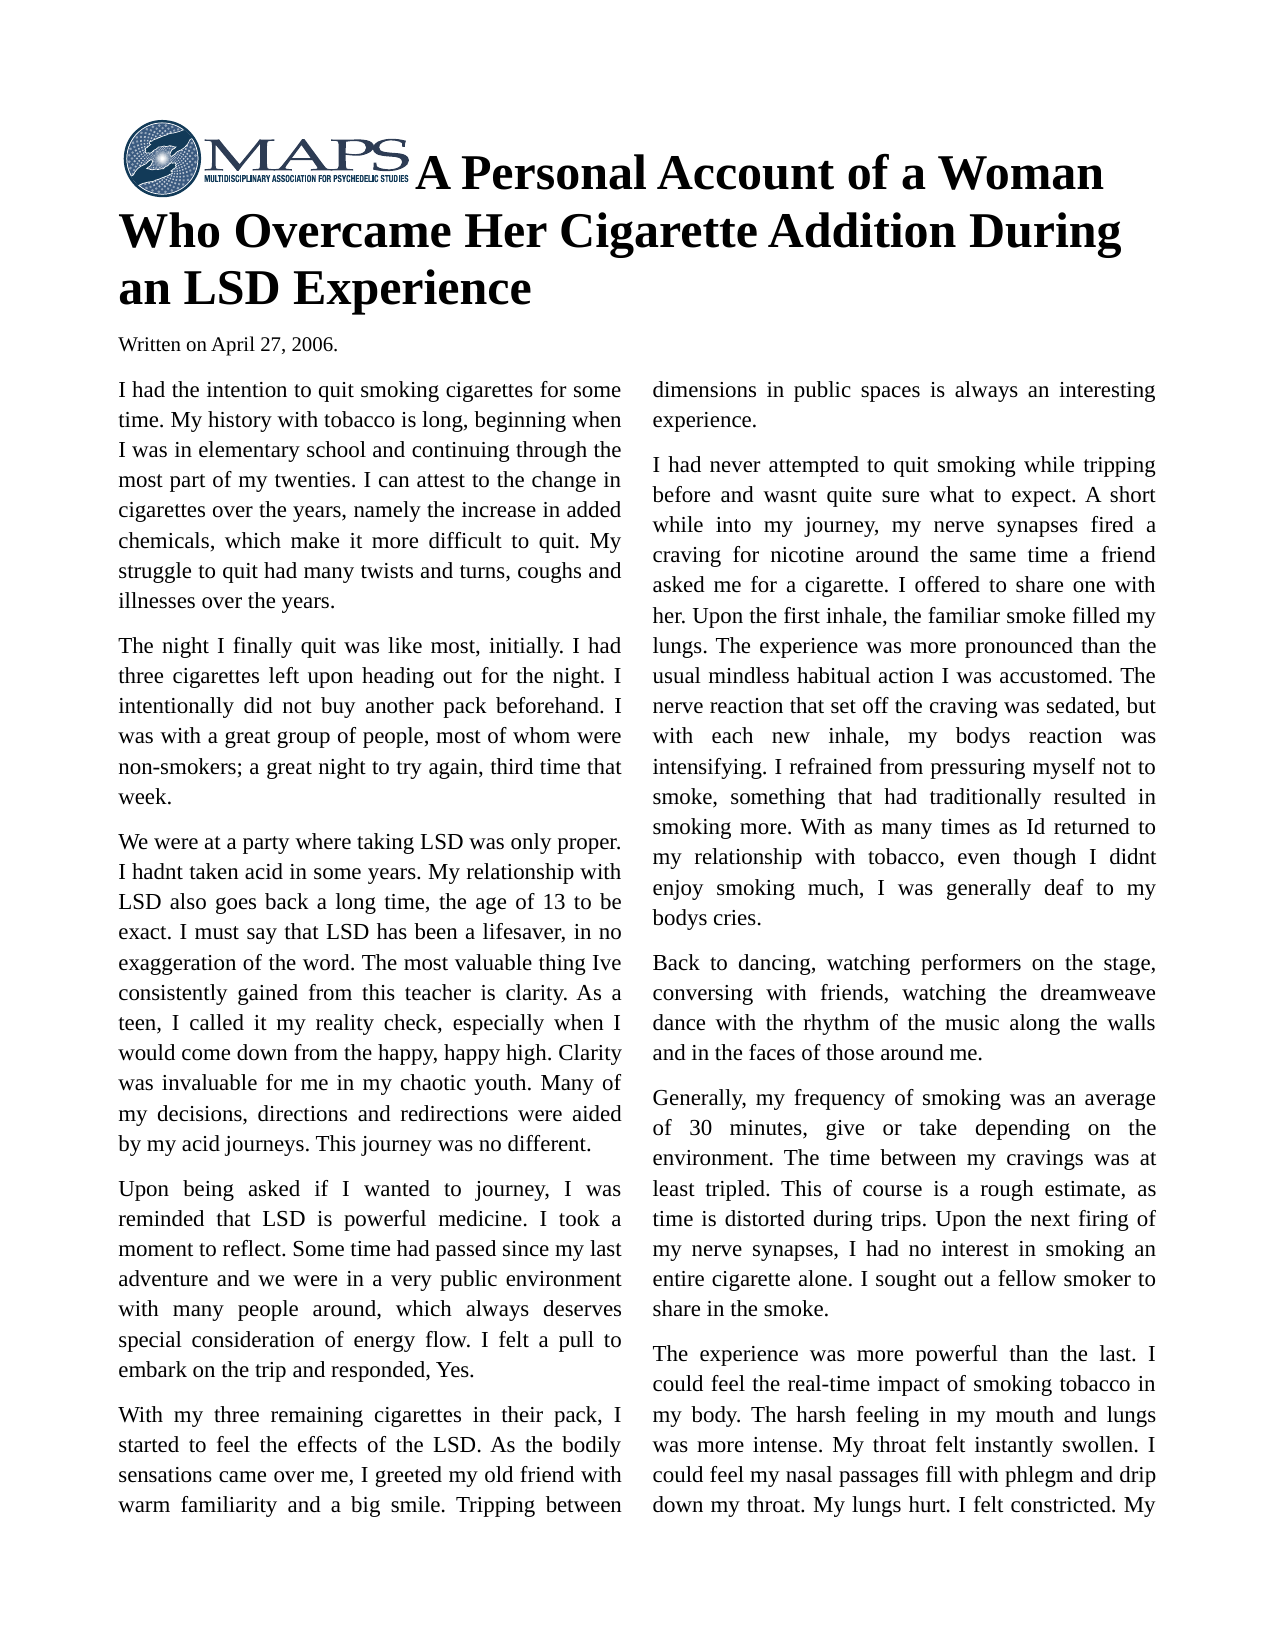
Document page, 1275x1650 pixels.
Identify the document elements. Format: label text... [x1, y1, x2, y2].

text With my three remaining cigarettes in their pack, I started to feel the effects of the LSD. As the bodily sensations came over me, I greeted my old friend with warm familiarity and a big smile. Tripping between [118, 1401, 622, 1518]
text The experience was more powerful than the last. I could feel the real-time impact of smoking tobacco in my body. The harsh feeling in my mouth and lungs was more intense. My throat felt instantly swollen. I could feel my nasal passages fill with phlegm and drip down my throat. My lungs hurt. I felt constricted. My [652, 1340, 1157, 1518]
subtitle A Personal Account of a Woman Who Overcame Her Cigarette Addition During an LSD Experience [118, 143, 1157, 316]
text I had the intention to quit smoking cigarettes for some time. My history with tobacco is long, beginning when I was in elementary school and continuing through the most part of my twenties. I can attest to the change in cigarettes over the years, namely the increase in added chemicals, which make it more difficult to quit. My struggle to quit had many twists and turns, coughs and illnesses over the years. [118, 376, 622, 613]
text dimensions in public spaces is always an interesting experience. [652, 376, 1157, 432]
text Written on April 27, 2006. [118, 328, 1157, 357]
text Generally, my frequency of smoking was an average of 30 minutes, give or take depending on the environment. The time between my cravings was at least tripled. This of course is a rough estimate, as time is distorted during trips. Upon the next firing of my nerve synapses, I had no interest in smoking an entire cigarette alone. I sought out a fellow smoker to share in the smoke. [652, 1084, 1157, 1322]
text I had never attempted to quit smoking while tripping before and wasnt quite sure what to expect. A short while into my journey, my nerve synapses fired a craving for nicotine around the same time a friend asked me for a cigarette. I offered to share one with her. Upon the first inhale, the familiar smoke filled my lungs. The experience was more pronounced than the usual mindless habitual action I was accustomed. The nerve reaction that set off the craving was sedated, but with each new inhale, my bodys reaction was intensifying. I refrained from pressuring myself not to smoke, something that had traditionally resulted in smoking more. With as many times as Id returned to my relationship with tobacco, even though I didnt enjoy smoking much, I was generally deaf to my bodys cries. [652, 451, 1157, 930]
text The night I finally quit was like most, initially. I had three cigarettes left upon heading out for the night. I intentionally did not buy another pack beforehand. I was with a great group of people, most of whom were non-smokers; a great night to try again, third time that week. [118, 632, 622, 809]
text Back to dancing, watching performers on the stage, conversing with friends, watching the dreamweave dance with the rhythm of the music along the walls and in the faces of those around me. [652, 949, 1157, 1066]
text Upon being asked if I wanted to journey, I was reminded that LSD is powerful medicine. I took a moment to reflect. Some time had passed since my last adventure and we were in a very public environment with many people around, which always deserves special consideration of energy flow. I felt a pull to embark on the trip and responded, Yes. [118, 1175, 622, 1382]
text We were at a party where taking LSD was only proper. I hadnt taken acid in some years. My relationship with LSD also goes back a long time, the age of 13 to be exact. I must say that LSD has been a lifesaver, in no exaggeration of the word. The most valuable thing Ive consistently gained from this teacher is clarity. As a teen, I called it my reality check, especially when I would come down from the happy, happy high. Clarity was invaluable for me in my chaotic youth. Many of my decisions, directions and redirections were aided by my acid journeys. This journey was no different. [118, 828, 622, 1156]
